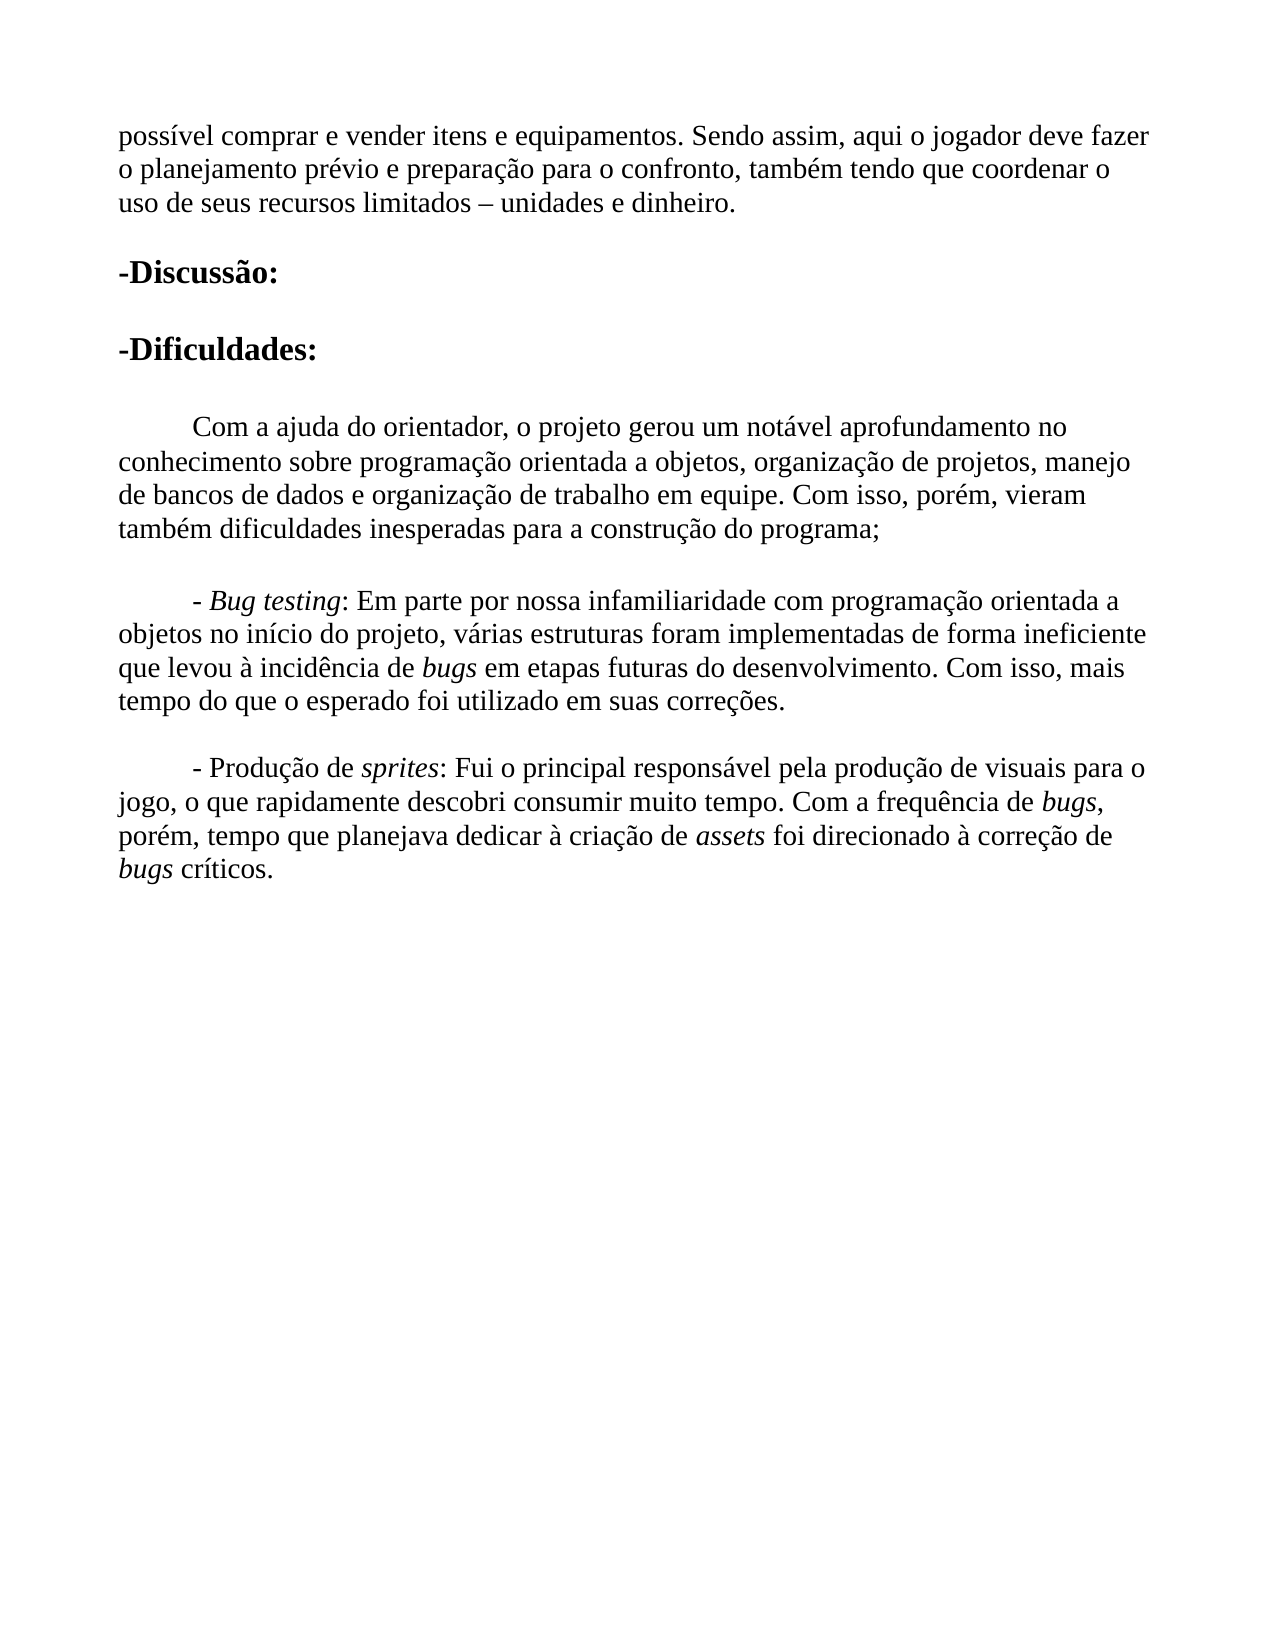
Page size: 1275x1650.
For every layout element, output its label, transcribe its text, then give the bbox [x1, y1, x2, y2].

text -Dificuldades: [118, 329, 1157, 367]
text Com a ajuda do orientador, o projeto gerou um notável aprofundamento no conhecimento sobre programação orientada a objetos, organização de projetos, manejo de bancos de dados e organização de trabalho em equipe. Com isso, porém, vieram também dificuldades inesperadas para a construção do programa; [118, 406, 1157, 544]
text possível comprar e vender itens e equipamentos. Sendo assim, aqui o jogador deve fazer o planejamento prévio e preparação para o confronto, também tendo que coordenar o uso de seus recursos limitados – unidades e dinheiro. [118, 118, 1157, 219]
text -Discussão: [118, 252, 1157, 291]
text - Bug testing: Em parte por nossa infamiliaridade com programação orientada a objetos no início do projeto, várias estruturas foram implementadas de forma ineficiente que levou à incidência de bugs em etapas futuras do desenvolvimento. Com isso, mais tempo do que o esperado foi utilizado em suas correções. [118, 583, 1157, 717]
text - Produção de sprites: Fui o principal responsável pela produção de visuais para o jogo, o que rapidamente descobri consumir muito tempo. Com a frequência de bugs, porém, tempo que planejava dedicar à criação de assets foi direcionado à correção de bugs críticos. [118, 751, 1157, 885]
